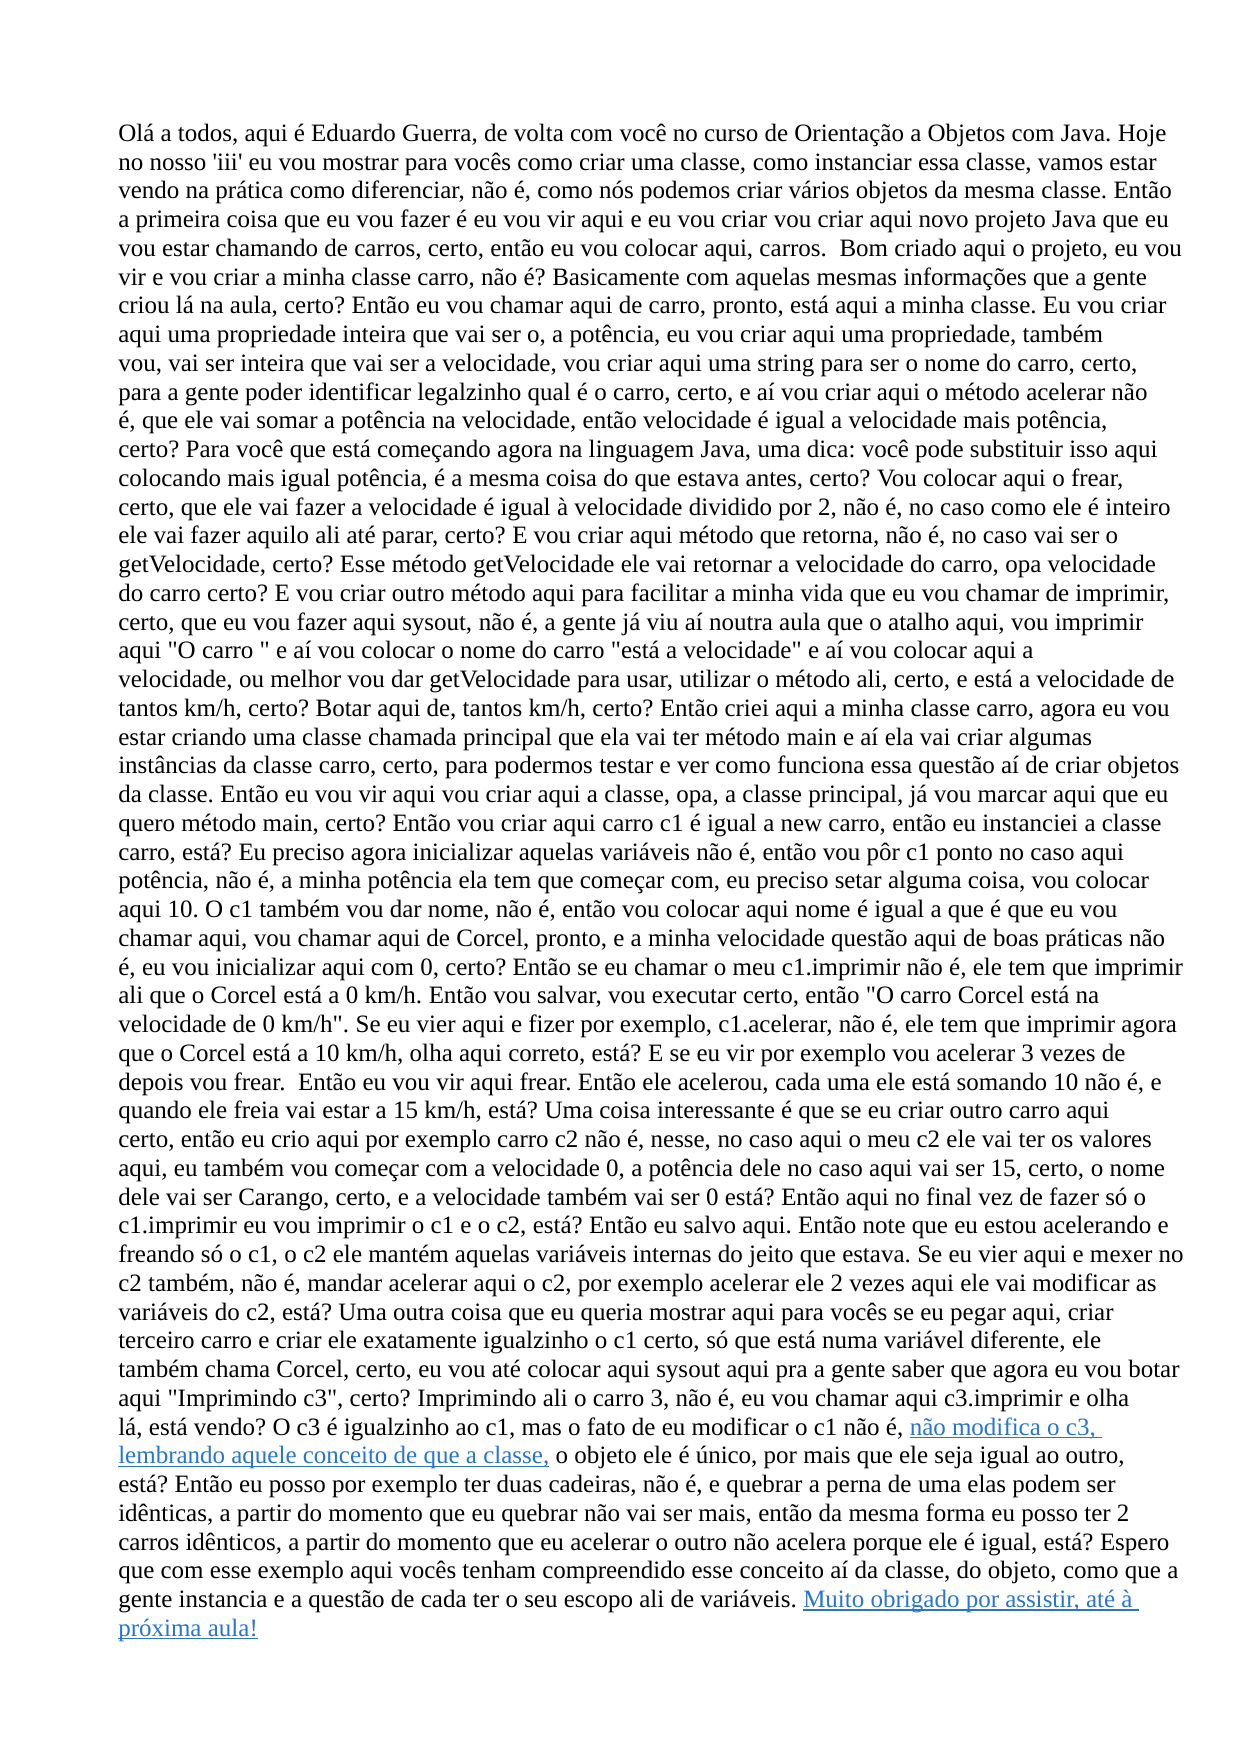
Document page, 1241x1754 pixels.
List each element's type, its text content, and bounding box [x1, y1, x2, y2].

text Olá a todos, aqui é Eduardo Guerra, de volta com você no curso de Orientação a Objetos com Java. Hoje no nosso 'iii' eu vou mostrar para vocês como criar uma classe, como instanciar essa classe, vamos estar vendo na prática como diferenciar, não é, como nós podemos criar vários objetos da mesma classe. Então a primeira coisa que eu vou fazer é eu vou vir aqui e eu vou criar vou criar aqui novo projeto Java que eu vou estar chamando de carros, certo, então eu vou colocar aqui, carros. Bom criado aqui o projeto, eu vou vir e vou criar a minha classe carro, não é? Basicamente com aquelas mesmas informações que a gente criou lá na aula, certo? Então eu vou chamar aqui de carro, pronto, está aqui a minha classe. Eu vou criar aqui uma propriedade inteira que vai ser o, a potência, eu vou criar aqui uma propriedade, também vou, vai ser inteira que vai ser a velocidade, vou criar aqui uma string para ser o nome do carro, certo, para a gente poder identificar legalzinho qual é o carro, certo, e aí vou criar aqui o método acelerar não é, que ele vai somar a potência na velocidade, então velocidade é igual a velocidade mais potência, certo? Para você que está começando agora na linguagem Java, uma dica: você pode substituir isso aqui colocando mais igual potência, é a mesma coisa do que estava antes, certo? Vou colocar aqui o frear, certo, que ele vai fazer a velocidade é igual à velocidade dividido por 2, não é, no caso como ele é inteiro ele vai fazer aquilo ali até parar, certo? E vou criar aqui método que retorna, não é, no caso vai ser o getVelocidade, certo? Esse método getVelocidade ele vai retornar a velocidade do carro, opa velocidade do carro certo? E vou criar outro método aqui para facilitar a minha vida que eu vou chamar de imprimir, certo, que eu vou fazer aqui sysout, não é, a gente já viu aí noutra aula que o atalho aqui, vou imprimir aqui "O carro " e aí vou colocar o nome do carro "está a velocidade" e aí vou colocar aqui a velocidade, ou melhor vou dar getVelocidade para usar, utilizar o método ali, certo, e está a velocidade de tantos km/h, certo? Botar aqui de, tantos km/h, certo? Então criei aqui a minha classe carro, agora eu vou estar criando uma classe chamada principal que ela vai ter método main e aí ela vai criar algumas instâncias da classe carro, certo, para podermos testar e ver como funciona essa questão aí de criar objetos da classe. Então eu vou vir aqui vou criar aqui a classe, opa, a classe principal, já vou marcar aqui que eu quero método main, certo? Então vou criar aqui carro c1 é igual a new carro, então eu instanciei a classe carro, está? Eu preciso agora inicializar aquelas variáveis não é, então vou pôr c1 ponto no caso aqui potência, não é, a minha potência ela tem que começar com, eu preciso setar alguma coisa, vou colocar aqui 10. O c1 também vou dar nome, não é, então vou colocar aqui nome é igual a que é que eu vou chamar aqui, vou chamar aqui de Corcel, pronto, e a minha velocidade questão aqui de boas práticas não é, eu vou inicializar aqui com 0, certo? Então se eu chamar o meu c1.imprimir não é, ele tem que imprimir ali que o Corcel está a 0 km/h. Então vou salvar, vou executar certo, então "O carro Corcel está na velocidade de 0 km/h". Se eu vier aqui e fizer por exemplo, c1.acelerar, não é, ele tem que imprimir agora que o Corcel está a 10 km/h, olha aqui correto, está? E se eu vir por exemplo vou acelerar 3 vezes de depois vou frear. Então eu vou vir aqui frear. Então ele acelerou, cada uma ele está somando 10 não é, e quando ele freia vai estar a 15 km/h, está? Uma coisa interessante é que se eu criar outro carro aqui certo, então eu crio aqui por exemplo carro c2 não é, nesse, no caso aqui o meu c2 ele vai ter os valores aqui, eu também vou começar com a velocidade 0, a potência dele no caso aqui vai ser 15, certo, o nome dele vai ser Carango, certo, e a velocidade também vai ser 0 está? Então aqui no final vez de fazer só o c1.imprimir eu vou imprimir o c1 e o c2, está? Então eu salvo aqui. Então note que eu estou acelerando e freando só o c1, o c2 ele mantém aquelas variáveis internas do jeito que estava. Se eu vier aqui e mexer no c2 também, não é, mandar acelerar aqui o c2, por exemplo acelerar ele 2 vezes aqui ele vai modificar as variáveis do c2, está? Uma outra coisa que eu queria mostrar aqui para vocês se eu pegar aqui, criar terceiro carro e criar ele exatamente igualzinho o c1 certo, só que está numa variável diferente, ele também chama Corcel, certo, eu vou até colocar aqui sysout aqui pra a gente saber que agora eu vou botar aqui "Imprimindo c3", certo? Imprimindo ali o carro 3, não é, eu vou chamar aqui c3.imprimir e olha lá, está vendo? O c3 é igualzinho ao c1, mas o fato de eu modificar o c1 não é, não modifica o c3, lembrando aquele conceito de que a classe, o objeto ele é único, por mais que ele seja igual ao outro, está? Então eu posso por exemplo ter duas cadeiras, não é, e quebrar a perna de uma elas podem ser idênticas, a partir do momento que eu quebrar não vai ser mais, então da mesma forma eu posso ter 2 carros idênticos, a partir do momento que eu acelerar o outro não acelera porque ele é igual, está? Espero que com esse exemplo aqui vocês tenham compreendido esse conceito aí da classe, do objeto, como que a gente instancia e a questão de cada ter o seu escopo ali de variáveis. Muito obrigado por assistir, até à próxima aula! [118, 118, 1184, 1642]
